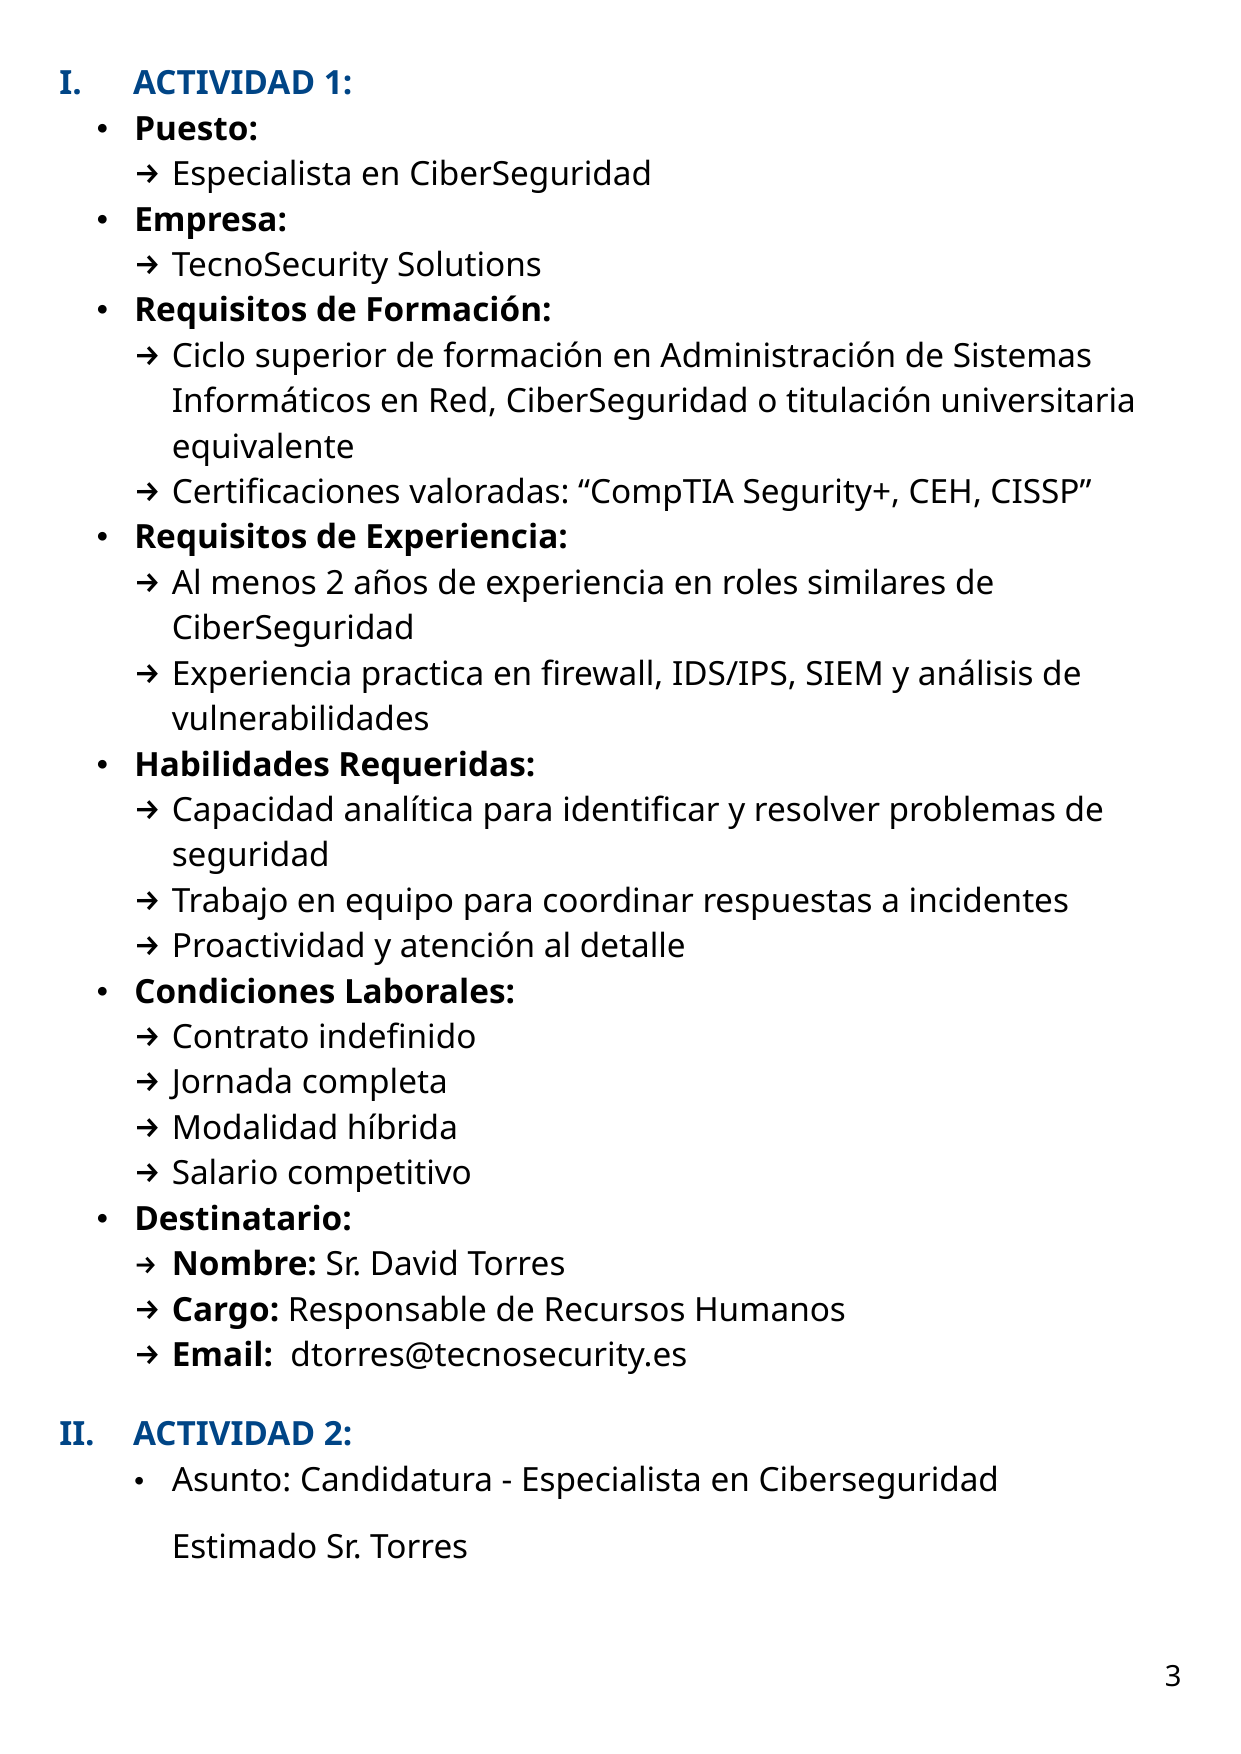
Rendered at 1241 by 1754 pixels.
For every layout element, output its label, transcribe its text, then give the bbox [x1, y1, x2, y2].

list Habilidades Requeridas: [97, 740, 1181, 786]
list Jornada completa [134, 1058, 1181, 1104]
list Experiencia practica en firewall, IDS/IPS, SIEM y análisis de vulnerabilidades [134, 649, 1181, 740]
list Empresa: [97, 195, 1181, 241]
list Proactividad y atención al detalle [134, 922, 1181, 967]
list Requisitos de Formación: [97, 286, 1181, 332]
list TecnoSecurity Solutions [134, 241, 1181, 286]
list Salario competitivo [134, 1149, 1181, 1194]
list Asunto: Candidatura - Especialista en Ciberseguridad [134, 1456, 1181, 1501]
list Capacidad analítica para identificar y resolver problemas de seguridad [134, 786, 1181, 877]
list Destinatario: [97, 1194, 1181, 1240]
subtitle ACTIVIDAD 2: [59, 1410, 1181, 1456]
list Trabajo en equipo para coordinar respuestas a incidentes [134, 877, 1181, 922]
list Modalidad híbrida [134, 1104, 1181, 1149]
list Al menos 2 años de experiencia en roles similares de CiberSeguridad [134, 559, 1181, 649]
list Estimado Sr. Torres [134, 1522, 1181, 1568]
list Cargo: Responsable de Recursos Humanos [134, 1285, 1181, 1331]
list Condiciones Laborales: [97, 967, 1181, 1013]
list Email: dtorres@tecnosecurity.es [134, 1331, 1181, 1376]
list Contrato indefinido [134, 1013, 1181, 1058]
list Puesto: [97, 104, 1181, 150]
list Ciclo superior de formación en Administración de Sistemas Informáticos en Red, CiberSeguridad o titulación universitaria equivalente [134, 332, 1181, 468]
list Certificaciones valoradas: “CompTIA Segurity+, CEH, CISSP” [134, 468, 1181, 513]
list Nombre: Sr. David Torres [134, 1240, 1181, 1285]
list Especialista en CiberSeguridad [134, 150, 1181, 195]
list Requisitos de Experiencia: [97, 513, 1181, 559]
subtitle ACTIVIDAD 1: [59, 59, 1181, 104]
